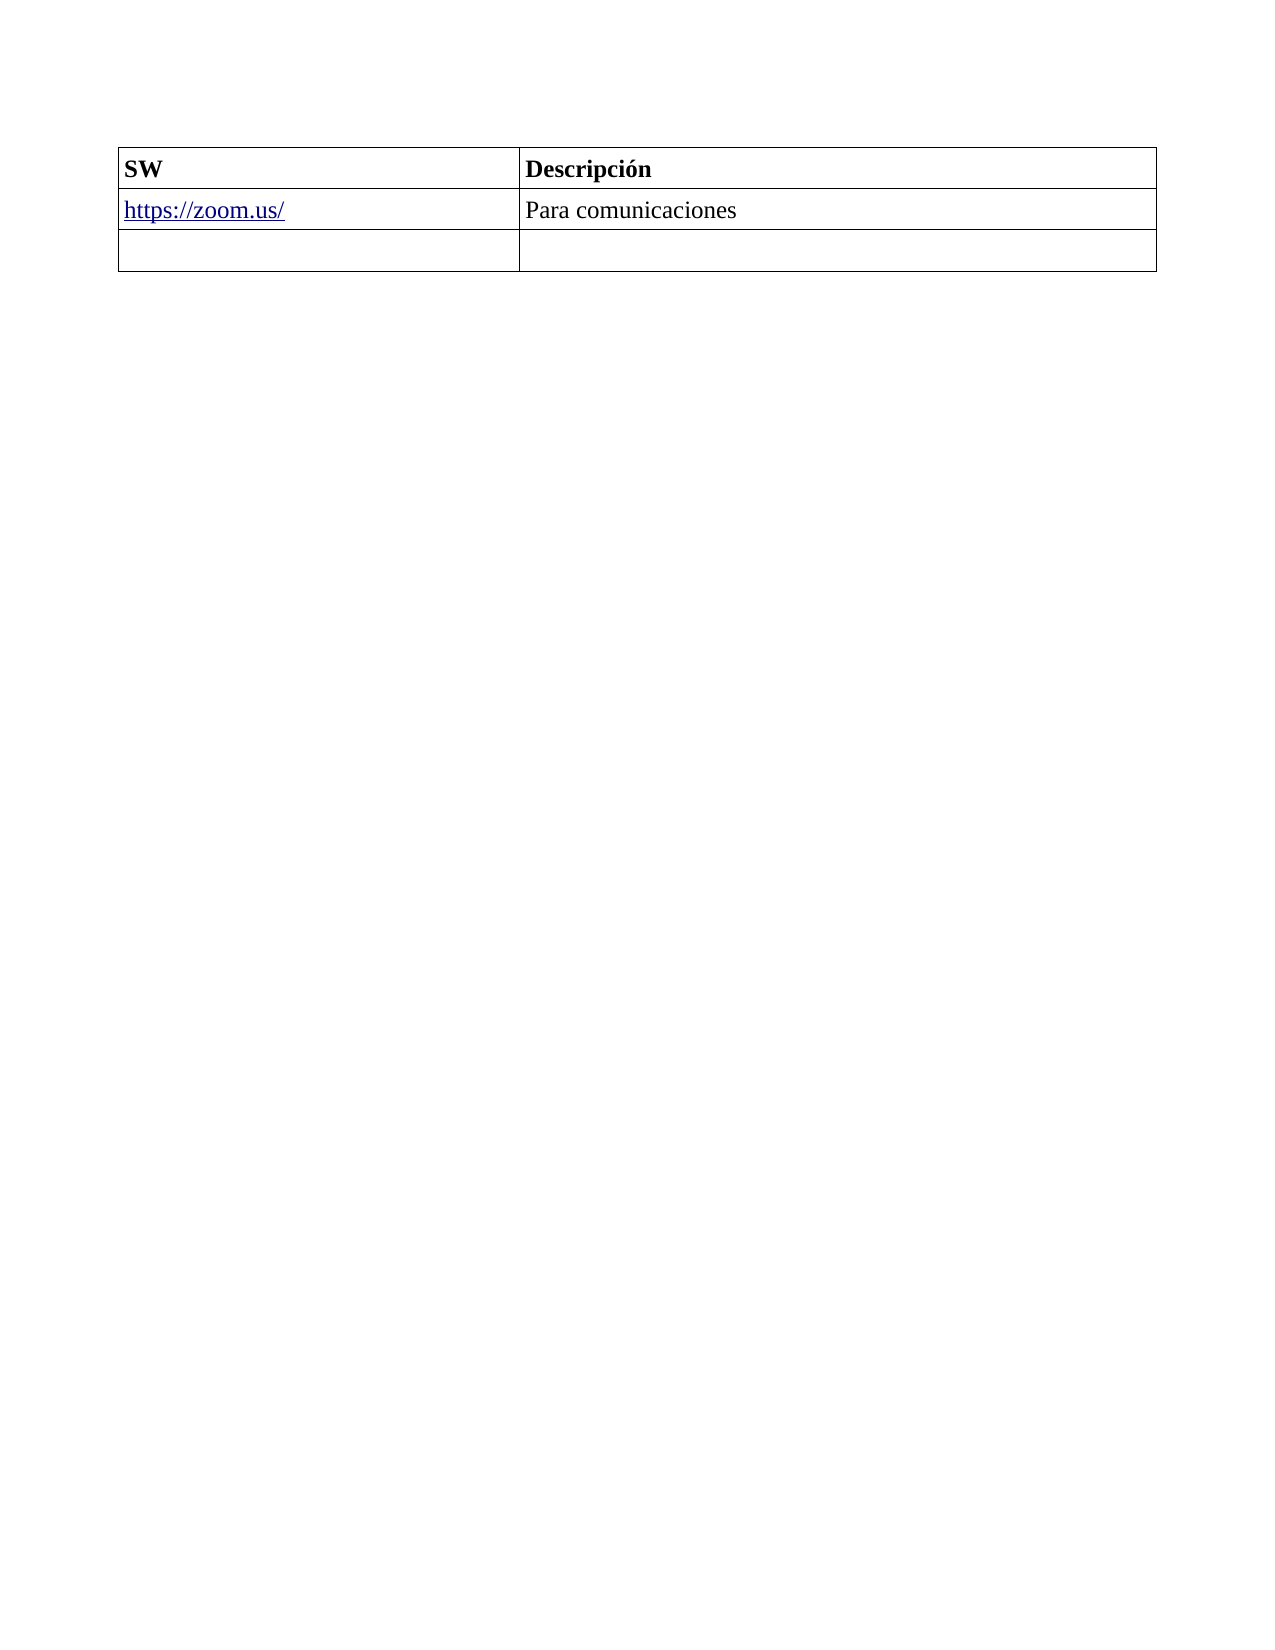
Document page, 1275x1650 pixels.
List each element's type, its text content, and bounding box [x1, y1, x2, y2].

table_header Descripción [520, 148, 1156, 188]
table_header SW [119, 148, 519, 188]
table_cell Para comunicaciones [520, 189, 1156, 229]
table_cell https://zoom.us/ [119, 189, 519, 229]
table_cell [520, 230, 1156, 271]
table_cell [119, 230, 519, 271]
